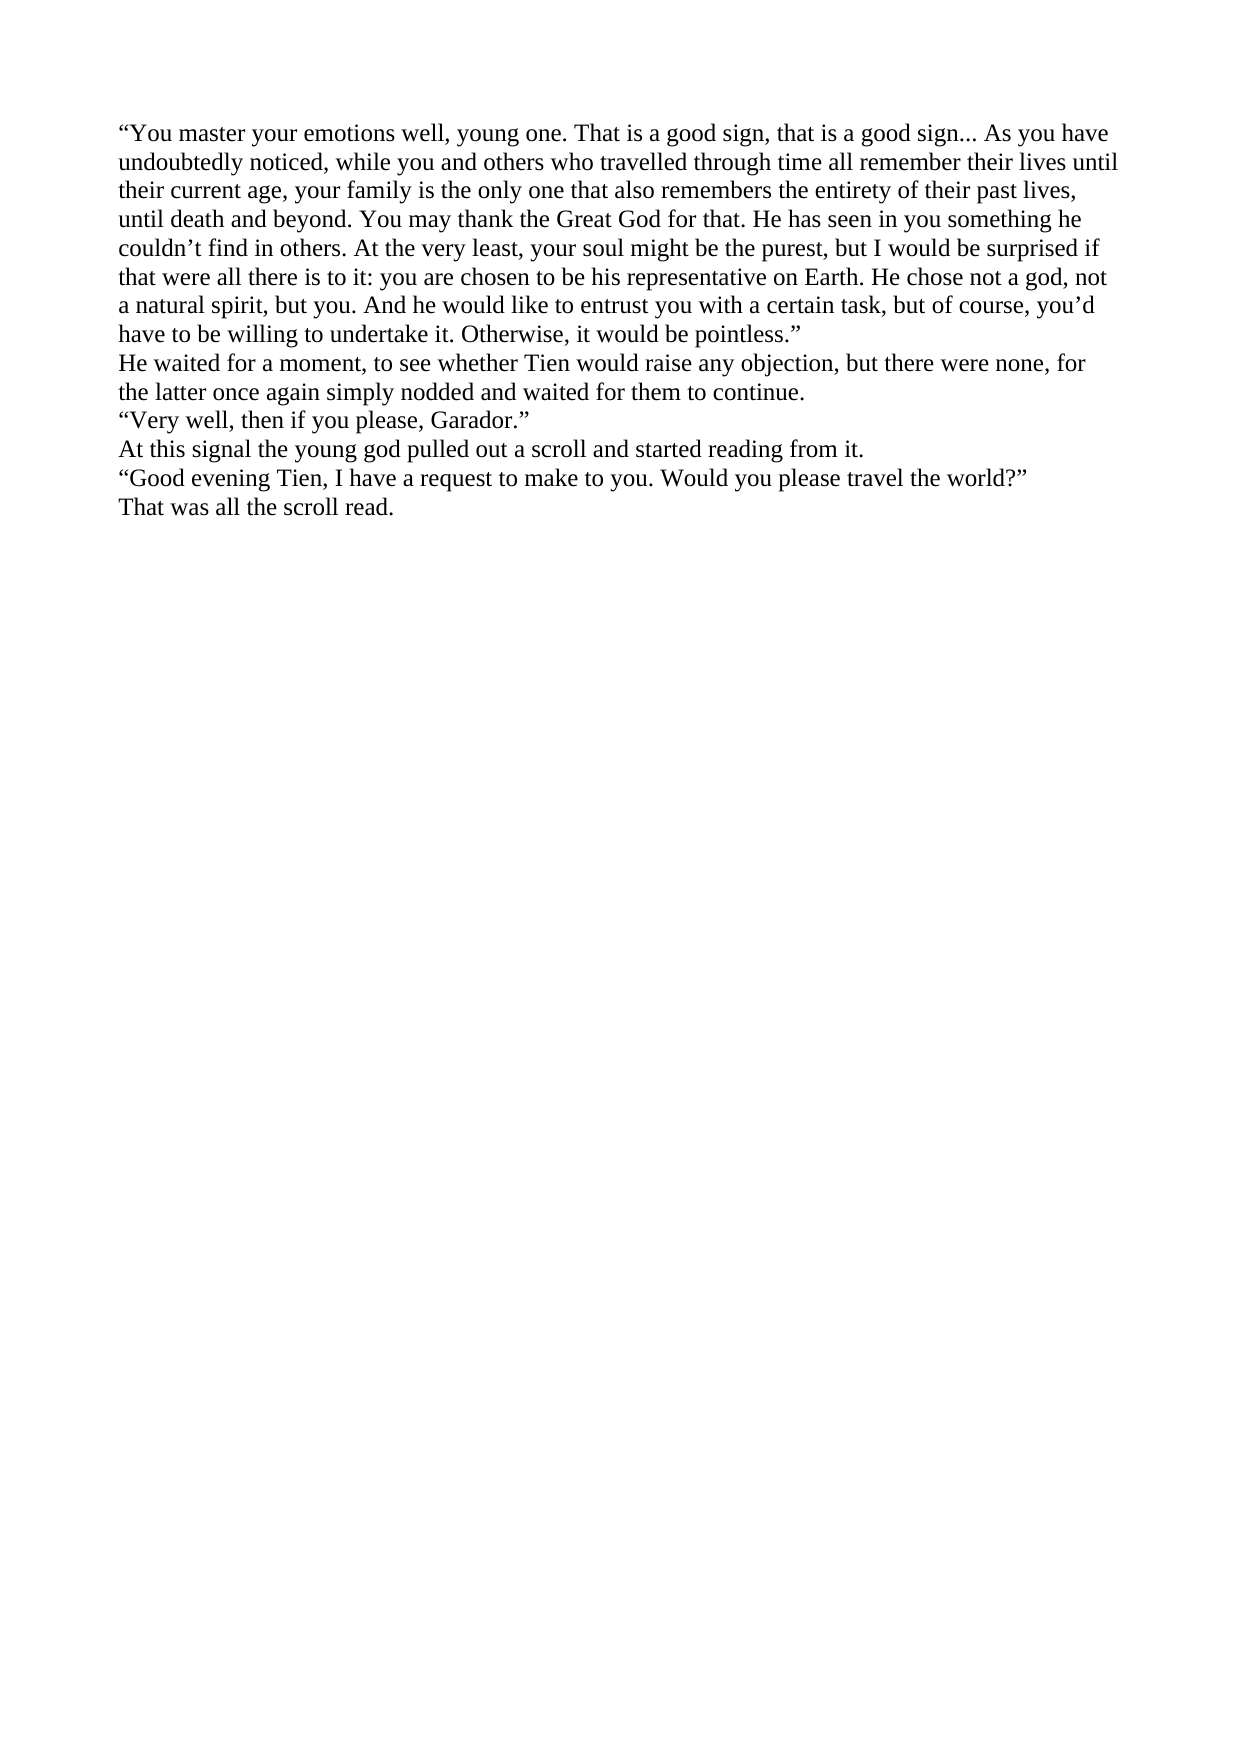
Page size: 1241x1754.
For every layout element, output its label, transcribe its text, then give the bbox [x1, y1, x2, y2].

text “Good evening Tien, I have a request to make to you. Would you please travel the world?” [118, 463, 1122, 492]
text He waited for a moment, to see whether Tien would raise any objection, but there were none, for the latter once again simply nodded and waited for them to continue. [118, 348, 1122, 406]
text “Very well, then if you please, Garador.” [118, 406, 1122, 434]
text That was all the scroll read. [118, 492, 1122, 521]
text “You master your emotions well, young one. That is a good sign, that is a good sign... As you have undoubtedly noticed, while you and others who travelled through time all remember their lives until their current age, your family is the only one that also remembers the entirety of their past lives, until death and beyond. You may thank the Great God for that. He has seen in you something he couldn’t find in others. At the very least, your soul might be the purest, but I would be surprised if that were all there is to it: you are chosen to be his representative on Earth. He chose not a god, not a natural spirit, but you. And he would like to entrust you with a certain task, but of course, you’d have to be willing to undertake it. Otherwise, it would be pointless.” [118, 118, 1122, 348]
text At this signal the young god pulled out a scroll and started reading from it. [118, 434, 1122, 463]
